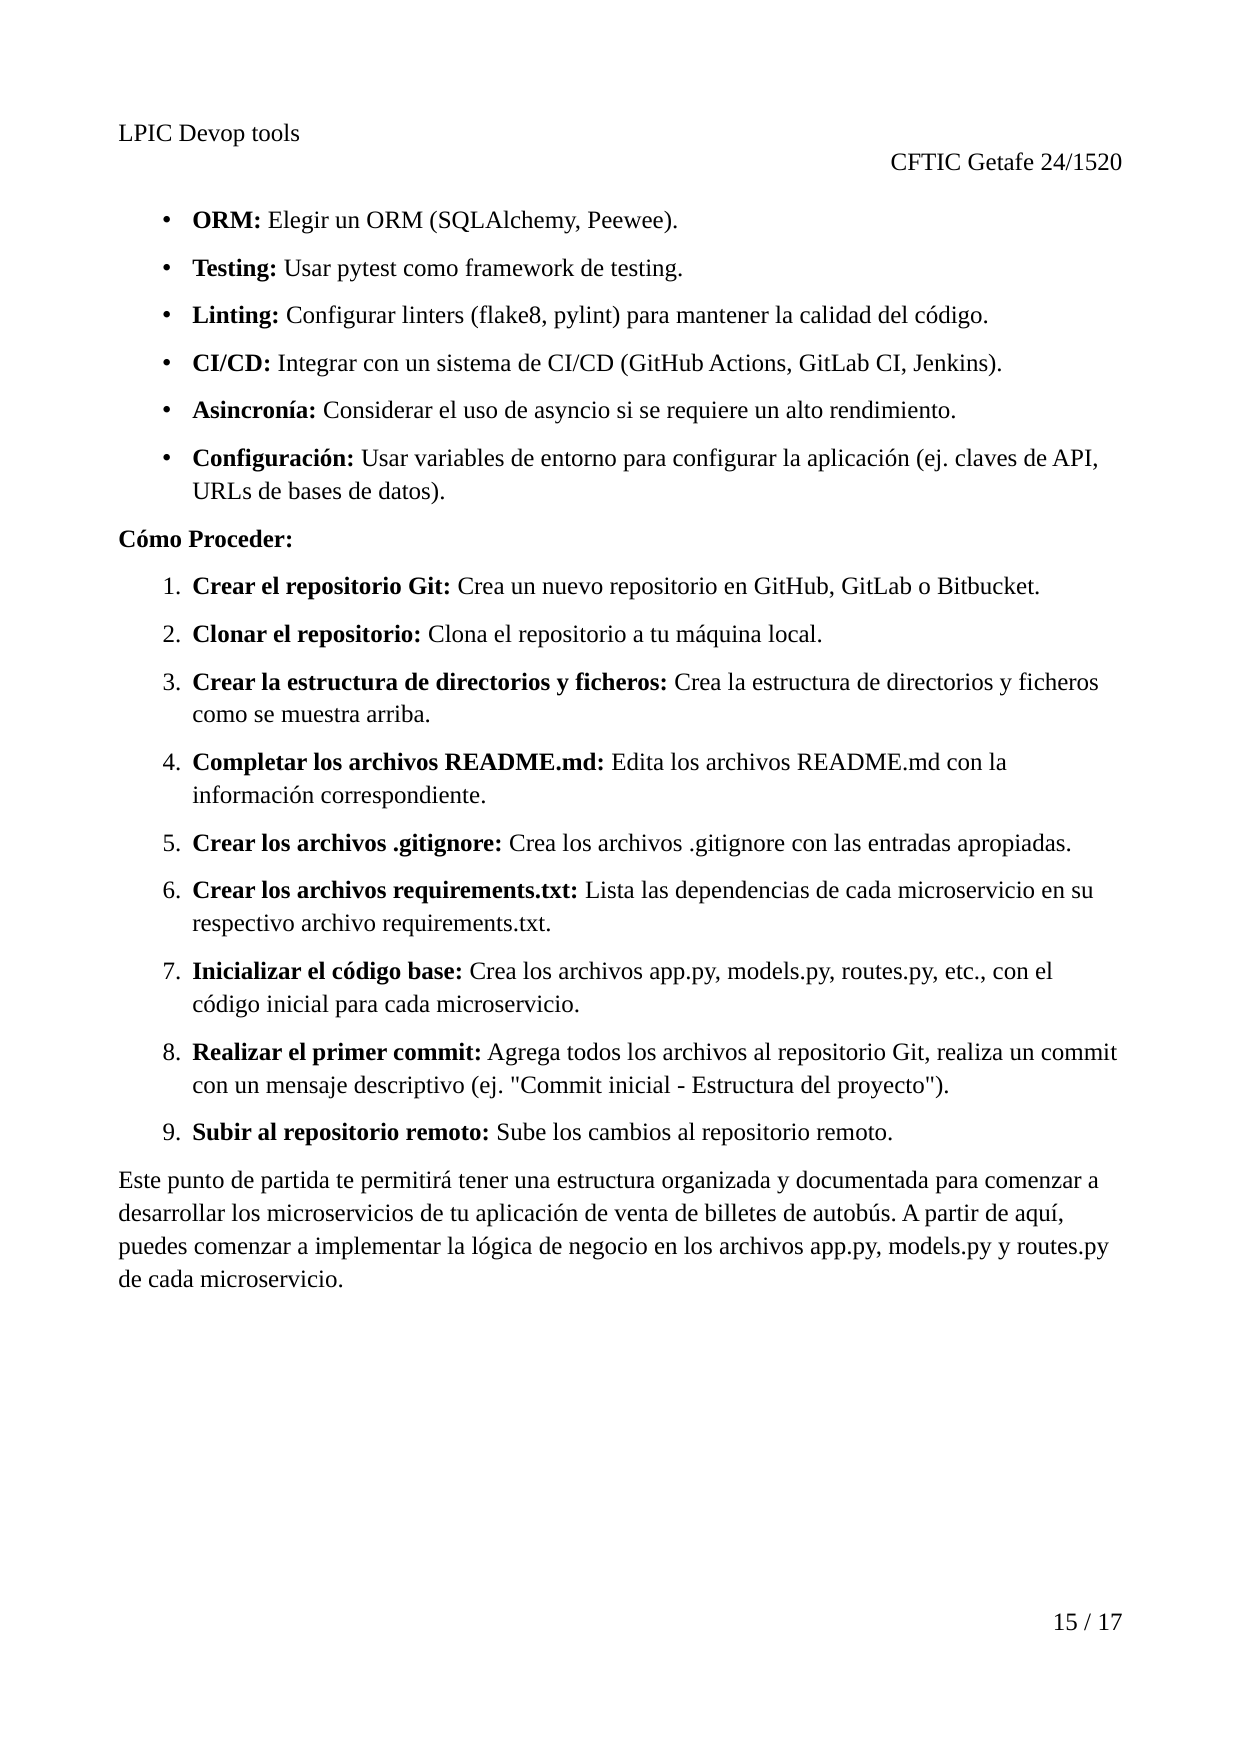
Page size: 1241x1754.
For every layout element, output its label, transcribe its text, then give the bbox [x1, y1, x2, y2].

list Crear la estructura de directorios y ficheros: Crea la estructura de directorios y ficheros como se muestra arriba. [162, 667, 1122, 728]
list Testing: Usar pytest como framework de testing. [162, 253, 1122, 281]
list Crear los archivos requirements.txt: Lista las dependencias de cada microservicio en su respectivo archivo requirements.txt. [162, 875, 1122, 937]
list Subir al repositorio remoto: Sube los cambios al repositorio remoto. [162, 1117, 1122, 1146]
list Asincronía: Considerar el uso de asyncio si se requiere un alto rendimiento. [162, 396, 1122, 424]
list Crear los archivos .gitignore: Crea los archivos .gitignore con las entradas apropiadas. [162, 828, 1122, 857]
list Completar los archivos README.md: Edita los archivos README.md con la información correspondiente. [162, 747, 1122, 809]
list Clonar el repositorio: Clona el repositorio a tu máquina local. [162, 619, 1122, 648]
text Cómo Proceder: [118, 524, 1122, 552]
list Crear el repositorio Git: Crea un nuevo repositorio en GitHub, GitLab o Bitbucket. [162, 571, 1122, 600]
text Este punto de partida te permitirá tener una estructura organizada y documentada para comenzar a desarrollar los microservicios de tu aplicación de venta de billetes de autobús. A partir de aquí, puedes comenzar a implementar la lógica de negocio en los archivos app.py, models.py y routes.py de cada microservicio. [118, 1165, 1122, 1293]
list Linting: Configurar linters (flake8, pylint) para mantener la calidad del código. [162, 300, 1122, 329]
list Realizar el primer commit: Agrega todos los archivos al repositorio Git, realiza un commit con un mensaje descriptivo (ej. "Commit inicial - Estructura del proyecto"). [162, 1037, 1122, 1098]
list ORM: Elegir un ORM (SQLAlchemy, Peewee). [162, 205, 1122, 234]
list CI/CD: Integrar con un sistema de CI/CD (GitHub Actions, GitLab CI, Jenkins). [162, 348, 1122, 377]
list Inicializar el código base: Crea los archivos app.py, models.py, routes.py, etc., con el código inicial para cada microservicio. [162, 956, 1122, 1018]
list Configuración: Usar variables de entorno para configurar la aplicación (ej. claves de API, URLs de bases de datos). [162, 443, 1122, 505]
